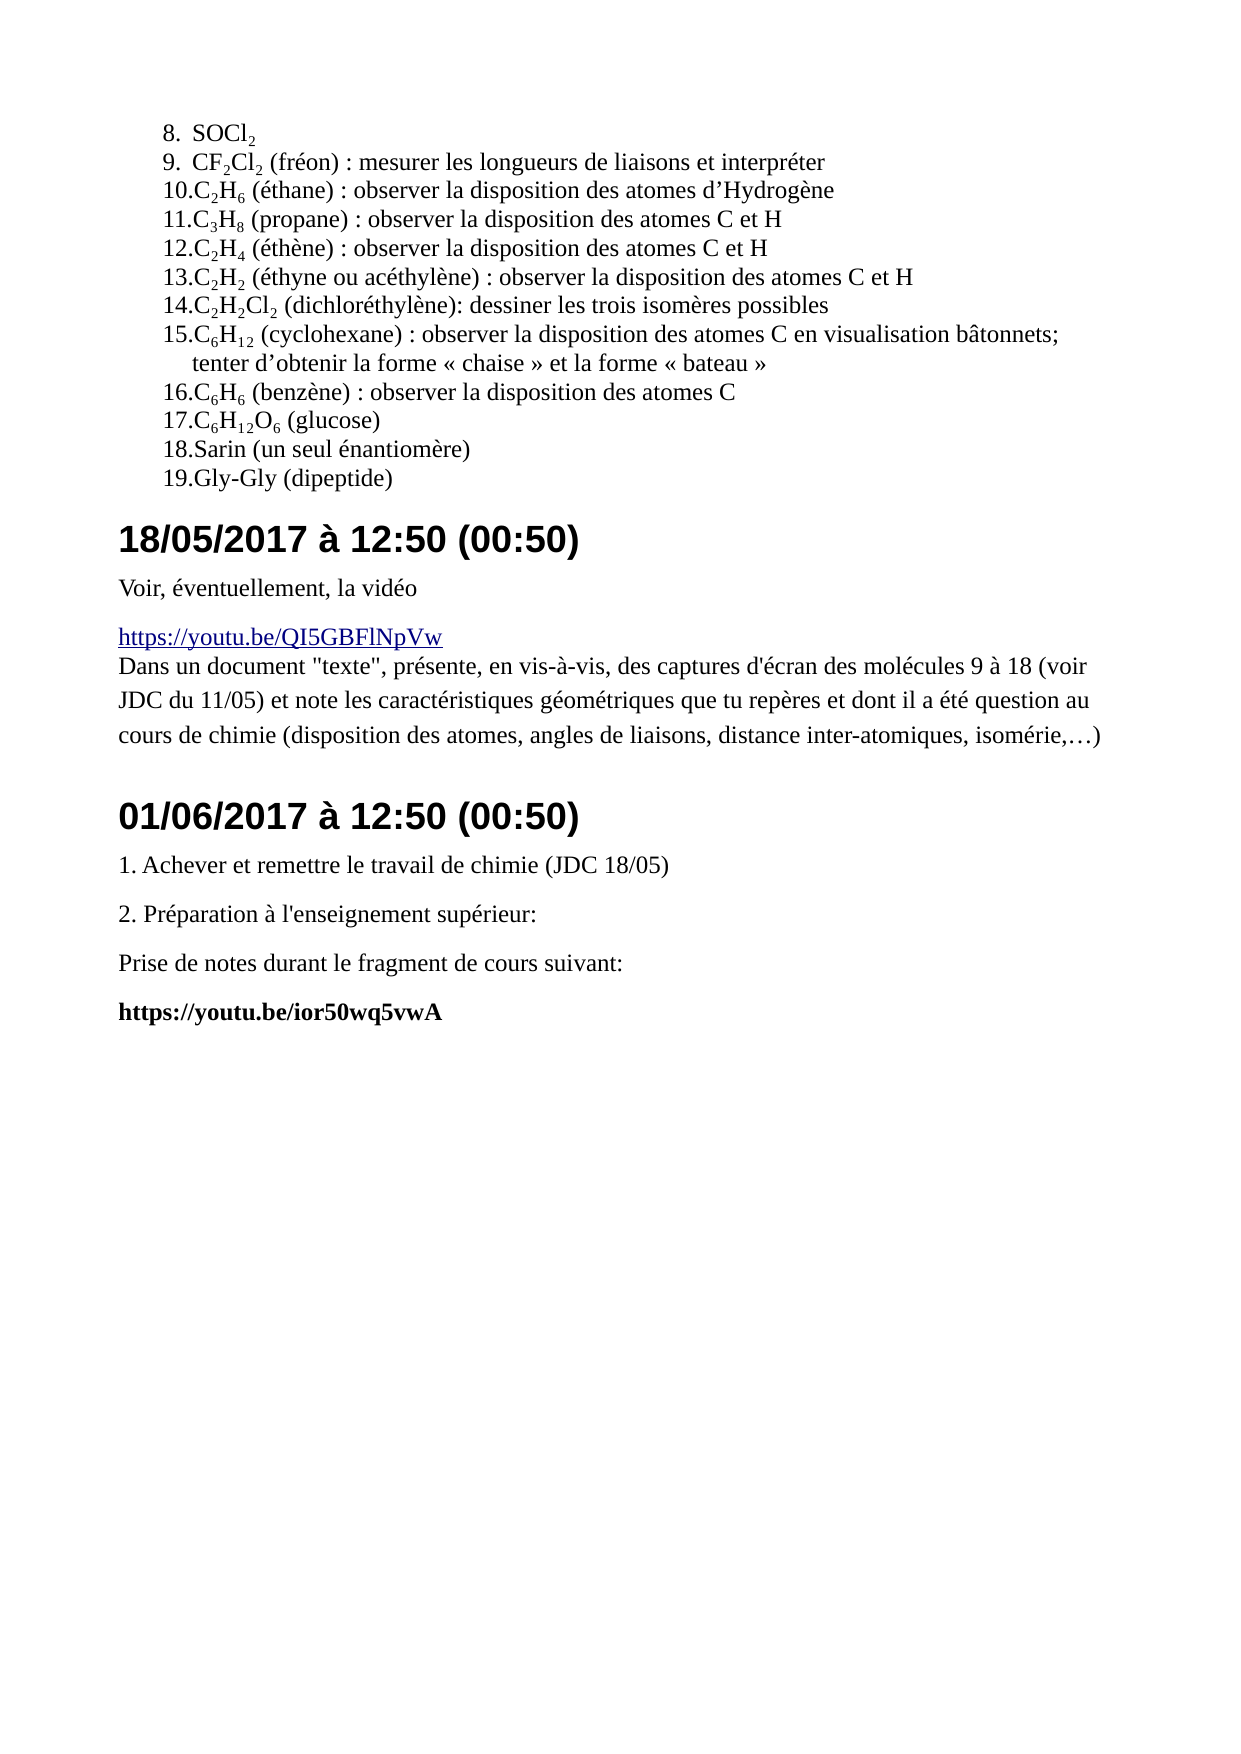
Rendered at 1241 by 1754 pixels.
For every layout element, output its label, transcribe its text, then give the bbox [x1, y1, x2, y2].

list CF₂Cl₂ (fréon) : mesurer les longueurs de liaisons et interpréter [162, 147, 1122, 176]
subtitle 18/05/2017 à 12:50 (00:50) [118, 517, 1122, 561]
list C₆H₁₂ (cyclohexane) : observer la disposition des atomes C en visualisation bâtonnets; tenter d’obtenir la forme « chaise » et la forme « bateau » [162, 319, 1122, 377]
list C₂H₂ (éthyne ou acéthylène) : observer la disposition des atomes C et H [162, 262, 1122, 291]
list C₂H₆ (éthane) : observer la disposition des atomes d’Hydrogène [162, 176, 1122, 204]
subtitle 01/06/2017 à 12:50 (00:50) [118, 794, 1122, 837]
list C₂H₄ (éthène) : observer la disposition des atomes C et H [162, 233, 1122, 262]
list C₆H₁₂O₆ (glucose) [162, 406, 1122, 434]
text 1. Achever et remettre le travail de chimie (JDC 18/05) [118, 850, 1122, 879]
list Gly-Gly (dipeptide) [162, 463, 1122, 492]
list C₂H₂Cl₂ (dichloréthylène): dessiner les trois isomères possibles [162, 291, 1122, 319]
text Voir, éventuellement, la vidéo [118, 573, 1122, 602]
text Prise de notes durant le fragment de cours suivant: [118, 948, 1122, 977]
list C₆H₆ (benzène) : observer la disposition des atomes C [162, 377, 1122, 406]
text 2. Préparation à l'enseignement supérieur: [118, 899, 1122, 928]
list SOCl₂ [162, 118, 1122, 147]
text https://youtu.be/QI5GBFlNpVw [118, 622, 1122, 651]
text Dans un document "texte", présente, en vis-à-vis, des captures d'écran des molécules 9 à 18 (voir JDC du 11/05) et note les caractéristiques géométriques que tu repères et dont il a été question au cours de chimie (disposition des atomes, angles de liaisons, distance inter-atomiques, isomérie,…) [118, 651, 1122, 748]
list Sarin (un seul énantiomère) [162, 434, 1122, 463]
list C₃H₈ (propane) : observer la disposition des atomes C et H [162, 204, 1122, 233]
text https://youtu.be/ior50wq5vwA [118, 997, 1122, 1026]
